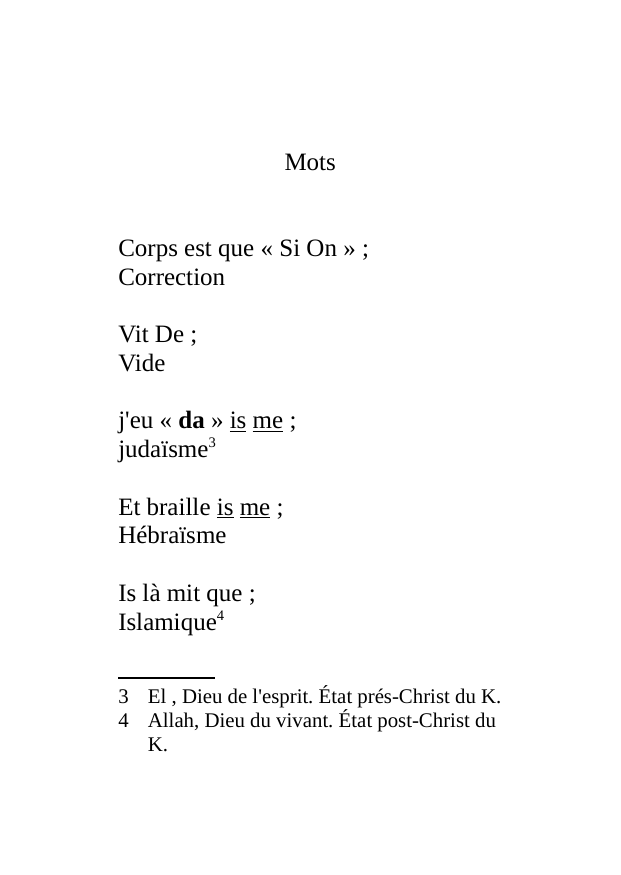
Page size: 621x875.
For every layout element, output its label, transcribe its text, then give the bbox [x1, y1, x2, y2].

text Correction [118, 262, 502, 291]
text Et braille is me ; [118, 492, 502, 521]
text Vide [118, 348, 502, 377]
text judaïsme [118, 434, 502, 463]
text Vit De ; [118, 319, 502, 348]
text Allah, Dieu du vivant. État post-Christ du K. [118, 708, 502, 756]
text Mots [118, 147, 502, 176]
text j'eu « da » is me ; [118, 406, 502, 434]
text Corps est que « Si On » ; [118, 233, 502, 262]
text Islamique [118, 607, 502, 636]
text Hébraïsme [118, 521, 502, 549]
text El , Dieu de l'esprit. État prés-Christ du K. [118, 684, 502, 708]
text Is là mit que ; [118, 578, 502, 607]
